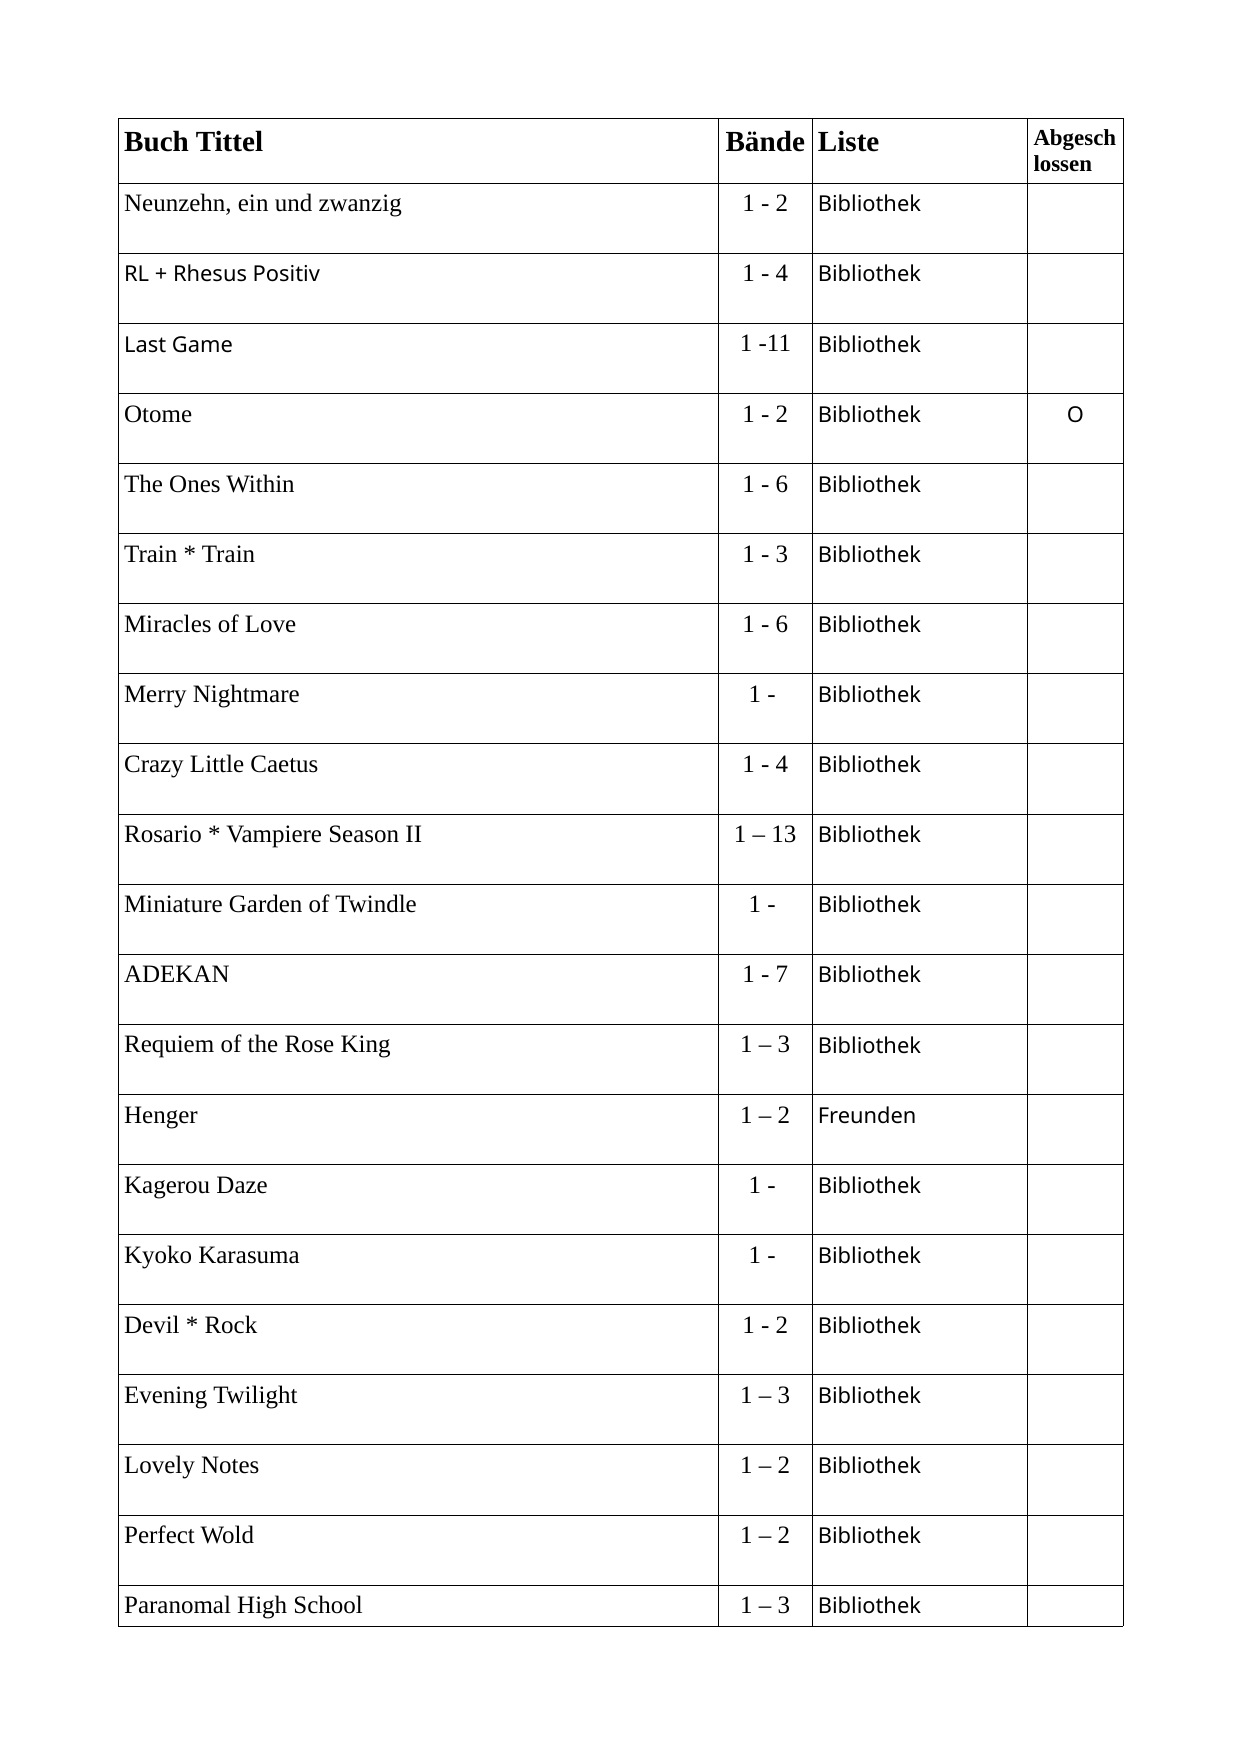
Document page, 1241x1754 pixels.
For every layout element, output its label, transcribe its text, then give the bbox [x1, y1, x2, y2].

table_cell 1 – 3 [719, 1375, 812, 1444]
table_cell Merry Nightmare [119, 674, 718, 743]
table_header Abgeschlossen [1028, 119, 1123, 182]
table_cell 1 – 13 [719, 815, 812, 883]
table_cell Requiem of the Rose King [119, 1025, 718, 1094]
table_cell Bibliothek [813, 534, 1027, 603]
table_header [1028, 184, 1123, 253]
table_cell 1 - [719, 674, 812, 743]
table_cell Bibliothek [813, 1375, 1027, 1444]
table_cell 1 - 3 [719, 534, 812, 603]
table_cell 1 - 6 [719, 604, 812, 673]
table_cell 1 – 2 [719, 1516, 812, 1584]
table_header 1 - 2 [719, 184, 812, 253]
table_cell 1 - 4 [719, 744, 812, 813]
table_cell Bibliothek [813, 464, 1027, 533]
table_cell 1 - [719, 885, 812, 954]
table_cell Devil * Rock [119, 1305, 718, 1374]
table_cell Bibliothek [813, 1025, 1027, 1094]
table_cell Kagerou Daze [119, 1165, 718, 1234]
table_cell 1 – 2 [719, 1445, 812, 1514]
table_cell 1 – 2 [719, 1095, 812, 1164]
table_cell [1028, 1586, 1123, 1626]
table_cell 1 - [719, 1165, 812, 1234]
table_cell [1028, 1025, 1123, 1094]
table_cell [1028, 1305, 1123, 1374]
table_cell [1028, 885, 1123, 954]
table_cell [1028, 815, 1123, 883]
table_cell 1 - 2 [719, 1305, 812, 1374]
table_cell [1028, 604, 1123, 673]
table_header Bibliothek [813, 184, 1027, 253]
table_cell 1 – 3 [719, 1586, 812, 1626]
table_cell Freunden [813, 1095, 1027, 1164]
table_cell [1028, 534, 1123, 603]
table_cell Otome [119, 394, 718, 463]
table_cell Henger [119, 1095, 718, 1164]
table_cell Bibliothek [813, 1586, 1027, 1626]
table_cell 1 - 4 [719, 254, 812, 323]
table_cell Bibliothek [813, 674, 1027, 743]
table_cell Train * Train [119, 534, 718, 603]
table_cell O [1028, 394, 1123, 463]
table_cell Miniature Garden of Twindle [119, 885, 718, 954]
table_cell [1028, 324, 1123, 393]
table_cell ADEKAN [119, 955, 718, 1024]
table_cell 1 - 6 [719, 464, 812, 533]
table_header Liste [813, 119, 1027, 182]
table_cell Bibliothek [813, 1516, 1027, 1584]
table_cell Bibliothek [813, 815, 1027, 883]
table_cell [1028, 955, 1123, 1024]
table_cell Crazy Little Caetus [119, 744, 718, 813]
table_cell Bibliothek [813, 1305, 1027, 1374]
table_cell Bibliothek [813, 885, 1027, 954]
table_header Buch Tittel [119, 119, 718, 182]
table_cell 1 - 7 [719, 955, 812, 1024]
table_cell [1028, 1375, 1123, 1444]
table_cell [1028, 1445, 1123, 1514]
table_cell 1 - [719, 1235, 812, 1304]
table_cell Last Game [119, 324, 718, 393]
table_cell Bibliothek [813, 1235, 1027, 1304]
table_cell Bibliothek [813, 394, 1027, 463]
table_cell Kyoko Karasuma [119, 1235, 718, 1304]
table_cell 1 – 3 [719, 1025, 812, 1094]
table_cell Bibliothek [813, 955, 1027, 1024]
table_cell Miracles of Love [119, 604, 718, 673]
table_cell [1028, 1165, 1123, 1234]
table_header Neunzehn, ein und zwanzig [119, 184, 718, 253]
table_cell [1028, 1516, 1123, 1584]
table_cell [1028, 674, 1123, 743]
table_cell Perfect Wold [119, 1516, 718, 1584]
table_cell Bibliothek [813, 254, 1027, 323]
table_cell Evening Twilight [119, 1375, 718, 1444]
table_cell Paranomal High School [119, 1586, 718, 1626]
table_cell Bibliothek [813, 604, 1027, 673]
table_cell 1 -11 [719, 324, 812, 393]
table_cell Lovely Notes [119, 1445, 718, 1514]
table_cell Bibliothek [813, 1165, 1027, 1234]
table_cell Bibliothek [813, 1445, 1027, 1514]
table_cell [1028, 1235, 1123, 1304]
table_cell RL + Rhesus Positiv [119, 254, 718, 323]
table_cell Rosario * Vampiere Season II [119, 815, 718, 883]
table_cell Bibliothek [813, 324, 1027, 393]
table_header Bände [719, 119, 812, 182]
table_cell 1 - 2 [719, 394, 812, 463]
table_cell Bibliothek [813, 744, 1027, 813]
table_cell [1028, 254, 1123, 323]
table_cell [1028, 1095, 1123, 1164]
table_cell [1028, 464, 1123, 533]
table_cell [1028, 744, 1123, 813]
table_cell The Ones Within [119, 464, 718, 533]
